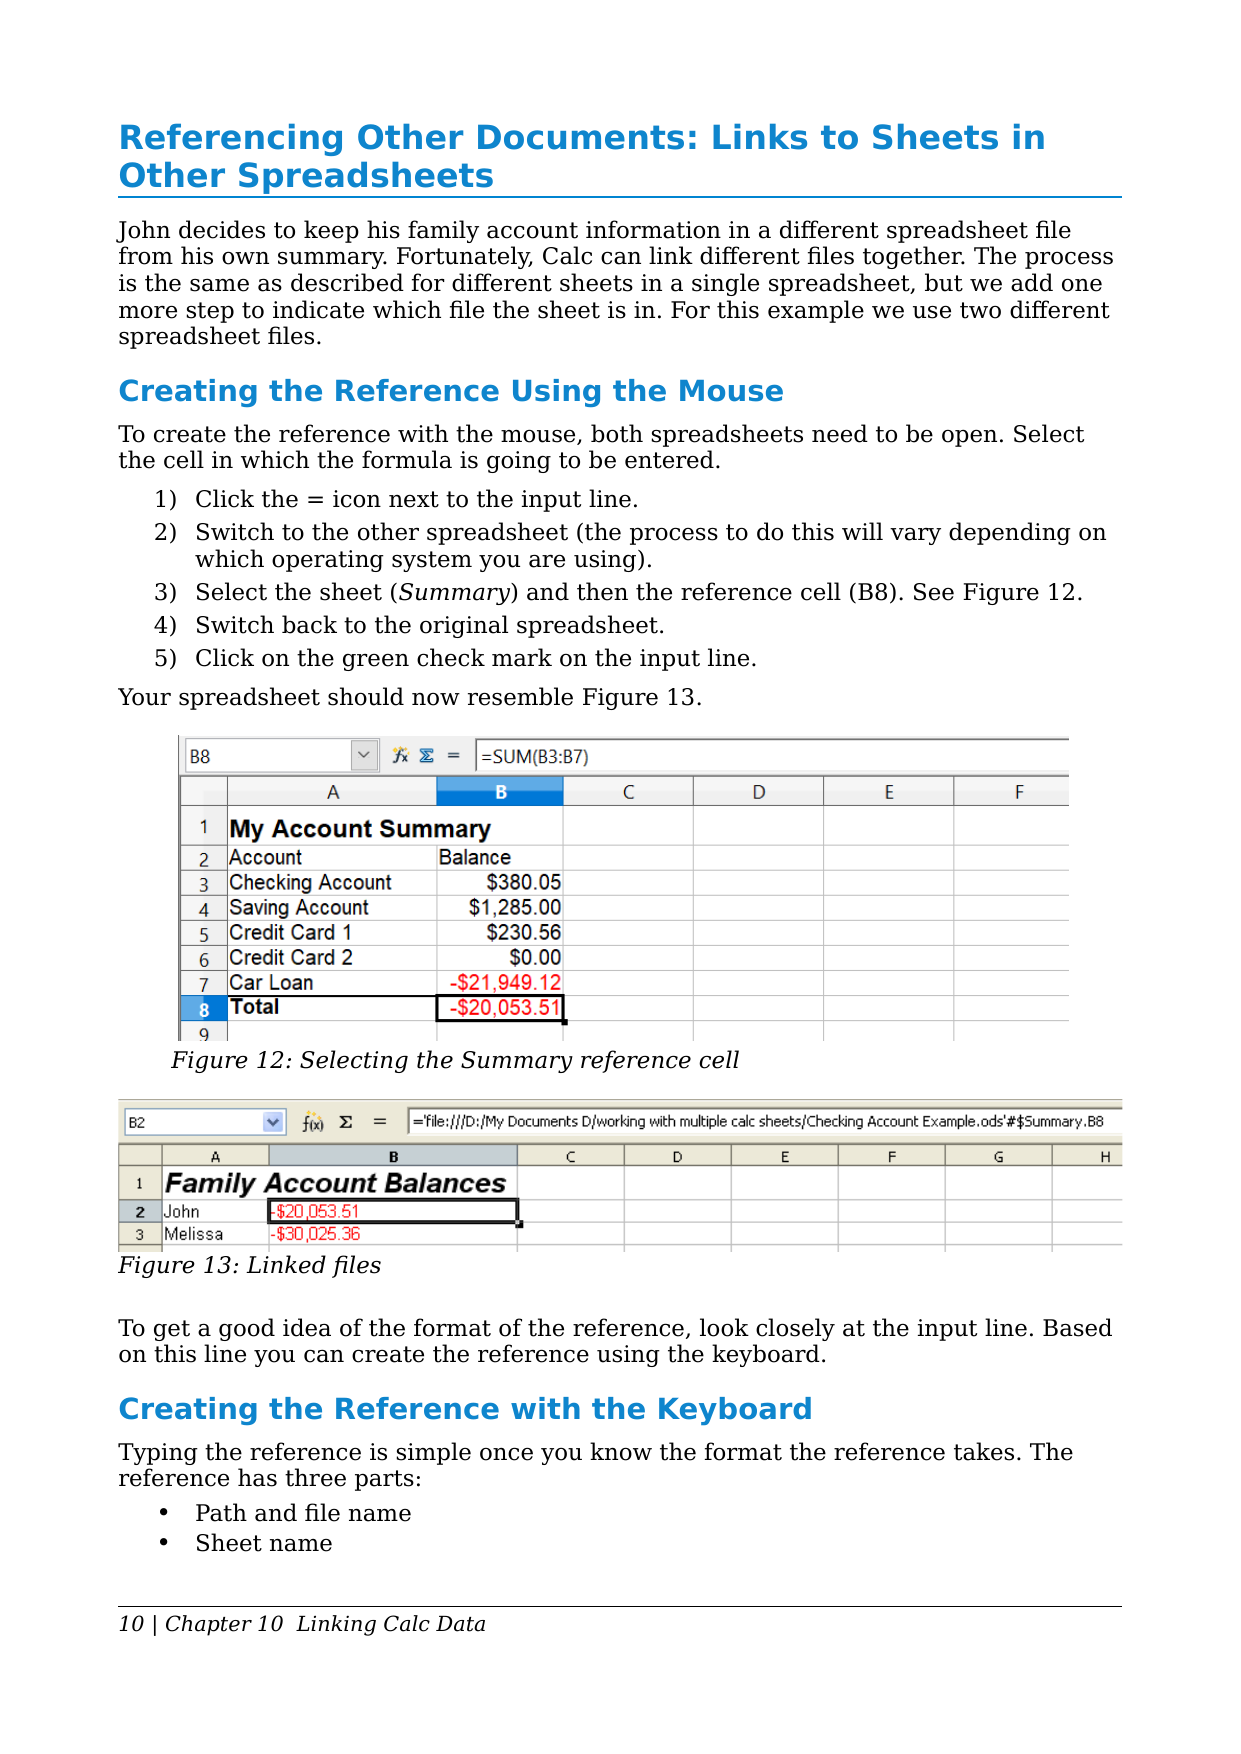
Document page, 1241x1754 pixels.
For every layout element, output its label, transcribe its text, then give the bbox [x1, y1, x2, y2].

subtitle Referencing Other Documents: Links to Sheets in Other Spreadsheets [118, 118, 1122, 196]
text John decides to keep his family account information in a different spreadsheet file from his own summary. Fortunately, Calc can link different files together. The process is the same as described for different sheets in a single spreadsheet, but we add one more step to indicate which file the sheet is in. For this example we use two different spreadsheet files. [118, 217, 1122, 350]
list Switch back to the original spreadsheet. [177, 612, 1122, 639]
subtitle Creating the Reference Using the Mouse [118, 374, 1122, 408]
list Typing the reference is simple once you know the format the reference takes. The reference has three parts: [118, 1439, 1122, 1492]
list Switch to the other spreadsheet (the process to do this will vary depending on which operating system you are using). [177, 519, 1122, 573]
text To create the reference with the mouse, both spreadsheets need to be open. Select the cell in which the formula is going to be entered. [118, 421, 1122, 474]
picture [118, 1099, 1123, 1252]
list Sheet name [156, 1528, 1122, 1557]
text Figure 12: Selecting the Summary reference cell [171, 1047, 1069, 1074]
list Click on the green check mark on the input line. [177, 645, 1122, 672]
text To get a good idea of the format of the reference, look closely at the input line. Based on this line you can create the reference using the keyboard. [118, 1315, 1122, 1368]
list Click the = icon next to the input line. [177, 487, 1122, 513]
picture [178, 735, 1069, 1041]
list Path and file name [156, 1498, 1122, 1528]
text Figure 13: Linked files [118, 1099, 1129, 1279]
subtitle Creating the Reference with the Keyboard [118, 1392, 1122, 1426]
list Select the sheet (Summary) and then the reference cell (B8). See Figure 12. [177, 579, 1122, 606]
text Your spreadsheet should now resemble Figure 13. [118, 684, 1122, 711]
